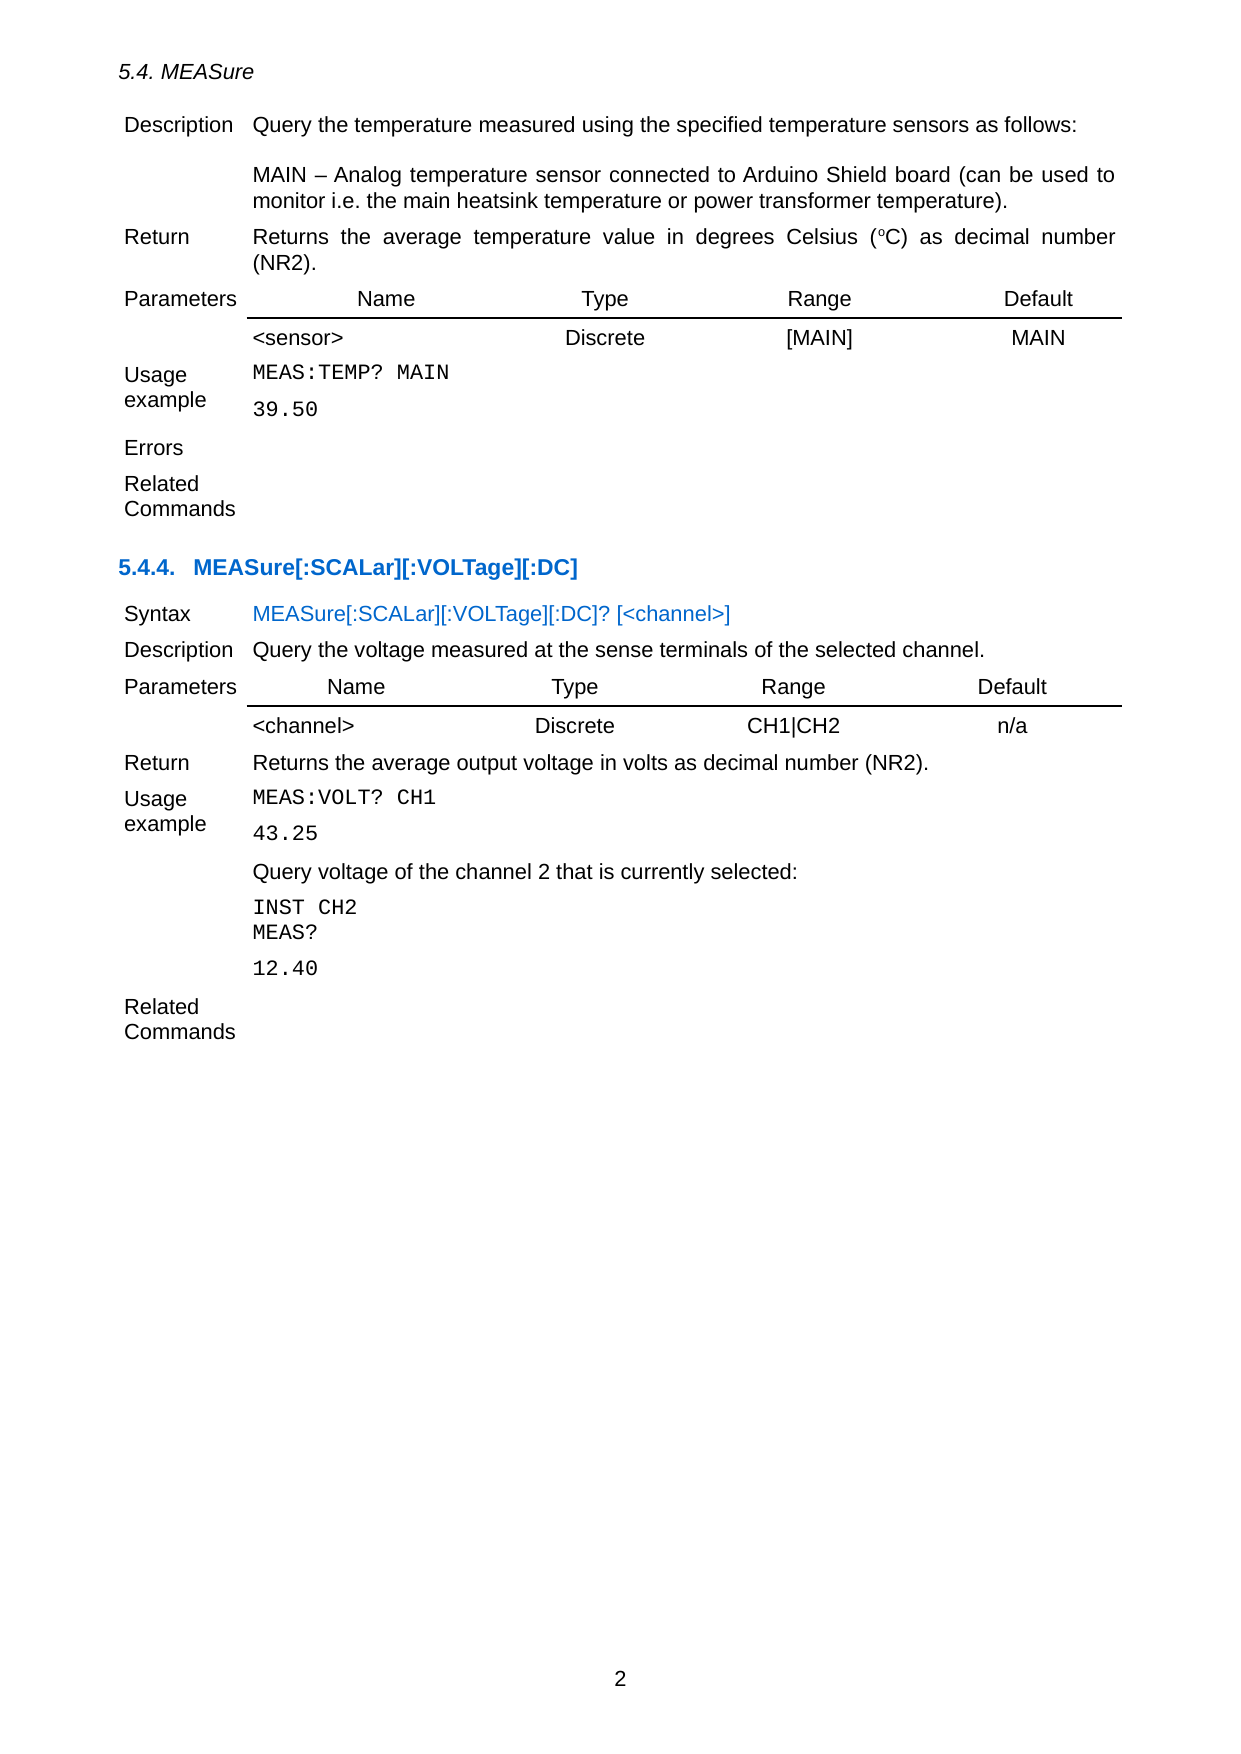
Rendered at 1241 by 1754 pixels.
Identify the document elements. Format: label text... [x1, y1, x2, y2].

table_cell Default [903, 668, 1122, 705]
table_cell Range [684, 668, 903, 705]
table_cell Discrete [526, 319, 684, 356]
table_cell MAIN [955, 319, 1122, 356]
table_cell Name [247, 668, 465, 705]
table_cell Description [118, 632, 247, 668]
table_cell [247, 465, 1122, 527]
table_cell Related Commands [118, 988, 247, 1050]
subtitle MEASure[:SCALar][:VOLTage][:DC] [118, 554, 1122, 580]
table_cell Returns the average output voltage in volts as decimal number (NR2). [247, 744, 1122, 780]
table_header MEASure[:SCALar][:VOLTage][:DC]? [<channel>] [247, 595, 1122, 632]
table_cell Parameters [118, 668, 247, 744]
table_cell Parameters [118, 280, 247, 356]
table_cell Discrete [465, 707, 684, 744]
table_cell MEAS:TEMP? MAIN 39.50 [247, 356, 1122, 429]
table_cell [247, 429, 1122, 465]
table_cell CH1|CH2 [684, 707, 903, 744]
table_cell Returns the average temperature value in degrees Celsius (oC) as decimal number (NR2). [247, 219, 1122, 280]
table_cell Return [118, 219, 247, 280]
table_cell <channel> [247, 707, 465, 744]
table_cell Query the voltage measured at the sense terminals of the selected channel. [247, 632, 1122, 668]
table_cell Type [526, 280, 684, 317]
table_cell Type [465, 668, 684, 705]
table_cell Usage example [118, 780, 247, 988]
table_cell Description [118, 106, 247, 218]
table_cell <sensor> [247, 319, 526, 356]
table_cell Errors [118, 429, 247, 465]
table_cell Usage example [118, 356, 247, 429]
table_cell MEAS:VOLT? CH1 43.25 Query voltage of the channel 2 that is currently selected: INST CH2 MEAS? 12.40 [247, 780, 1122, 988]
table_cell n/a [903, 707, 1122, 744]
table_cell Name [247, 280, 526, 317]
table_cell Range [684, 280, 955, 317]
table_cell Query the temperature measured using the specified temperature sensors as follows: MAIN – Analog temperature sensor connected to Arduino Shield board (can be used to monitor i.e. the main heatsink temperature or power transformer temperature). [247, 106, 1122, 218]
table_cell [MAIN] [684, 319, 955, 356]
table_header Syntax [118, 595, 247, 632]
table_cell [247, 988, 1122, 1050]
table_cell Return [118, 744, 247, 780]
table_cell Related Commands [118, 465, 247, 527]
table_cell Default [955, 280, 1122, 317]
